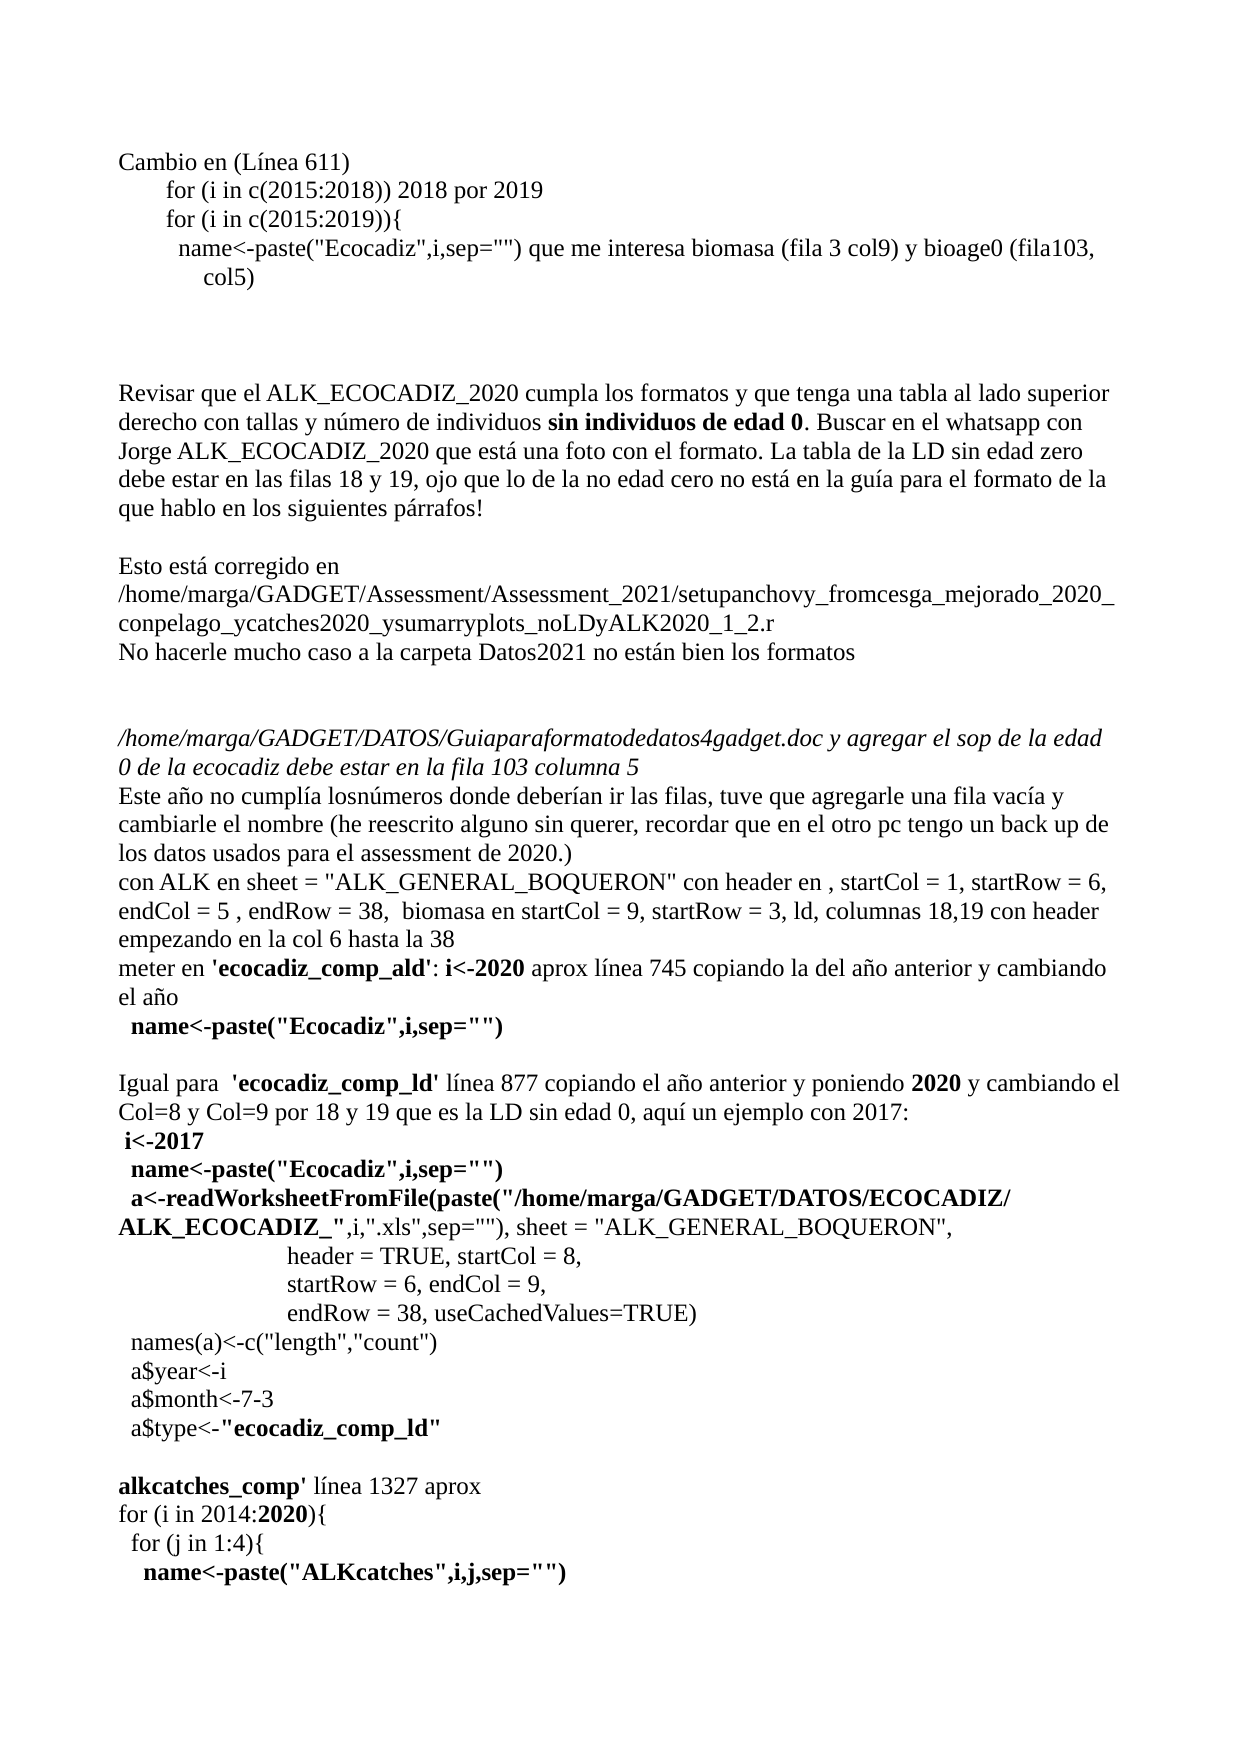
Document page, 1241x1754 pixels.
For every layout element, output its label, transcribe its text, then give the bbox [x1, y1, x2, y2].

text for (j in 1:4){ [118, 1528, 1122, 1557]
text a$month<-7-3 [118, 1384, 1122, 1413]
text a$year<-i [118, 1356, 1122, 1384]
text name<-paste("ALKcatches",i,j,sep="") [118, 1557, 1122, 1586]
text for (i in 2014:2020){ [118, 1499, 1122, 1528]
text meter en 'ecocadiz_comp_ald': i<-2020 aprox línea 745 copiando la del año anterior y cambiando el año [118, 953, 1122, 1011]
text header = TRUE, startCol = 8, [118, 1241, 1122, 1269]
text i<-2017 [118, 1126, 1122, 1154]
text Cambio en (Línea 611) [118, 147, 1122, 176]
text name<-paste("Ecocadiz",i,sep="") [118, 1011, 1122, 1039]
text for (i in c(2015:2018)) 2018 por 2019 [166, 176, 1122, 204]
text Revisar que el ALK_ECOCADIZ_2020 cumpla los formatos y que tenga una tabla al lado superior derecho con tallas y número de individuos sin individuos de edad 0. Buscar en el whatsapp con Jorge ALK_ECOCADIZ_2020 que está una foto con el formato. La tabla de la LD sin edad zero debe estar en las filas 18 y 19, ojo que lo de la no edad cero no está en la guía para el formato de la que hablo en los siguientes párrafos! [118, 378, 1122, 522]
text Igual para 'ecocadiz_comp_ld' línea 877 copiando el año anterior y poniendo 2020 y cambiando el Col=8 y Col=9 por 18 y 19 que es la LD sin edad 0, aquí un ejemplo con 2017: [118, 1068, 1122, 1126]
text alkcatches_comp' línea 1327 aprox [118, 1471, 1122, 1499]
text name<-paste("Ecocadiz",i,sep="") que me interesa biomasa (fila 3 col9) y bioage0 (fila103, col5) [166, 233, 1122, 291]
text /home/marga/GADGET/DATOS/Guiaparaformatodedatos4gadget.doc y agregar el sop de la edad 0 de la ecocadiz debe estar en la fila 103 columna 5 [118, 723, 1122, 781]
text a$type<-"ecocadiz_comp_ld" [118, 1413, 1122, 1442]
text startRow = 6, endCol = 9, [118, 1269, 1122, 1298]
text No hacerle mucho caso a la carpeta Datos2021 no están bien los formatos [118, 637, 1122, 666]
text con ALK en sheet = "ALK_GENERAL_BOQUERON" con header en , startCol = 1, startRow = 6, endCol = 5 , endRow = 38, biomasa en startCol = 9, startRow = 3, ld, columnas 18,19 con header empezando en la col 6 hasta la 38 [118, 867, 1122, 953]
text a<-readWorksheetFromFile(paste("/home/marga/GADGET/DATOS/ECOCADIZ/ALK_ECOCADIZ_",i,".xls",sep=""), sheet = "ALK_GENERAL_BOQUERON", [118, 1183, 1122, 1241]
text Este año no cumplía losnúmeros donde deberían ir las filas, tuve que agregarle una fila vacía y cambiarle el nombre (he reescrito alguno sin querer, recordar que en el otro pc tengo un back up de los datos usados para el assessment de 2020.) [118, 781, 1122, 867]
text Esto está corregido en /home/marga/GADGET/Assessment/Assessment_2021/setupanchovy_fromcesga_mejorado_2020_conpelago_ycatches2020_ysumarryplots_noLDyALK2020_1_2.r [118, 551, 1122, 637]
text name<-paste("Ecocadiz",i,sep="") [118, 1154, 1122, 1183]
text endRow = 38, useCachedValues=TRUE) [118, 1298, 1122, 1327]
text names(a)<-c("length","count") [118, 1327, 1122, 1356]
text for (i in c(2015:2019)){ [166, 204, 1122, 233]
